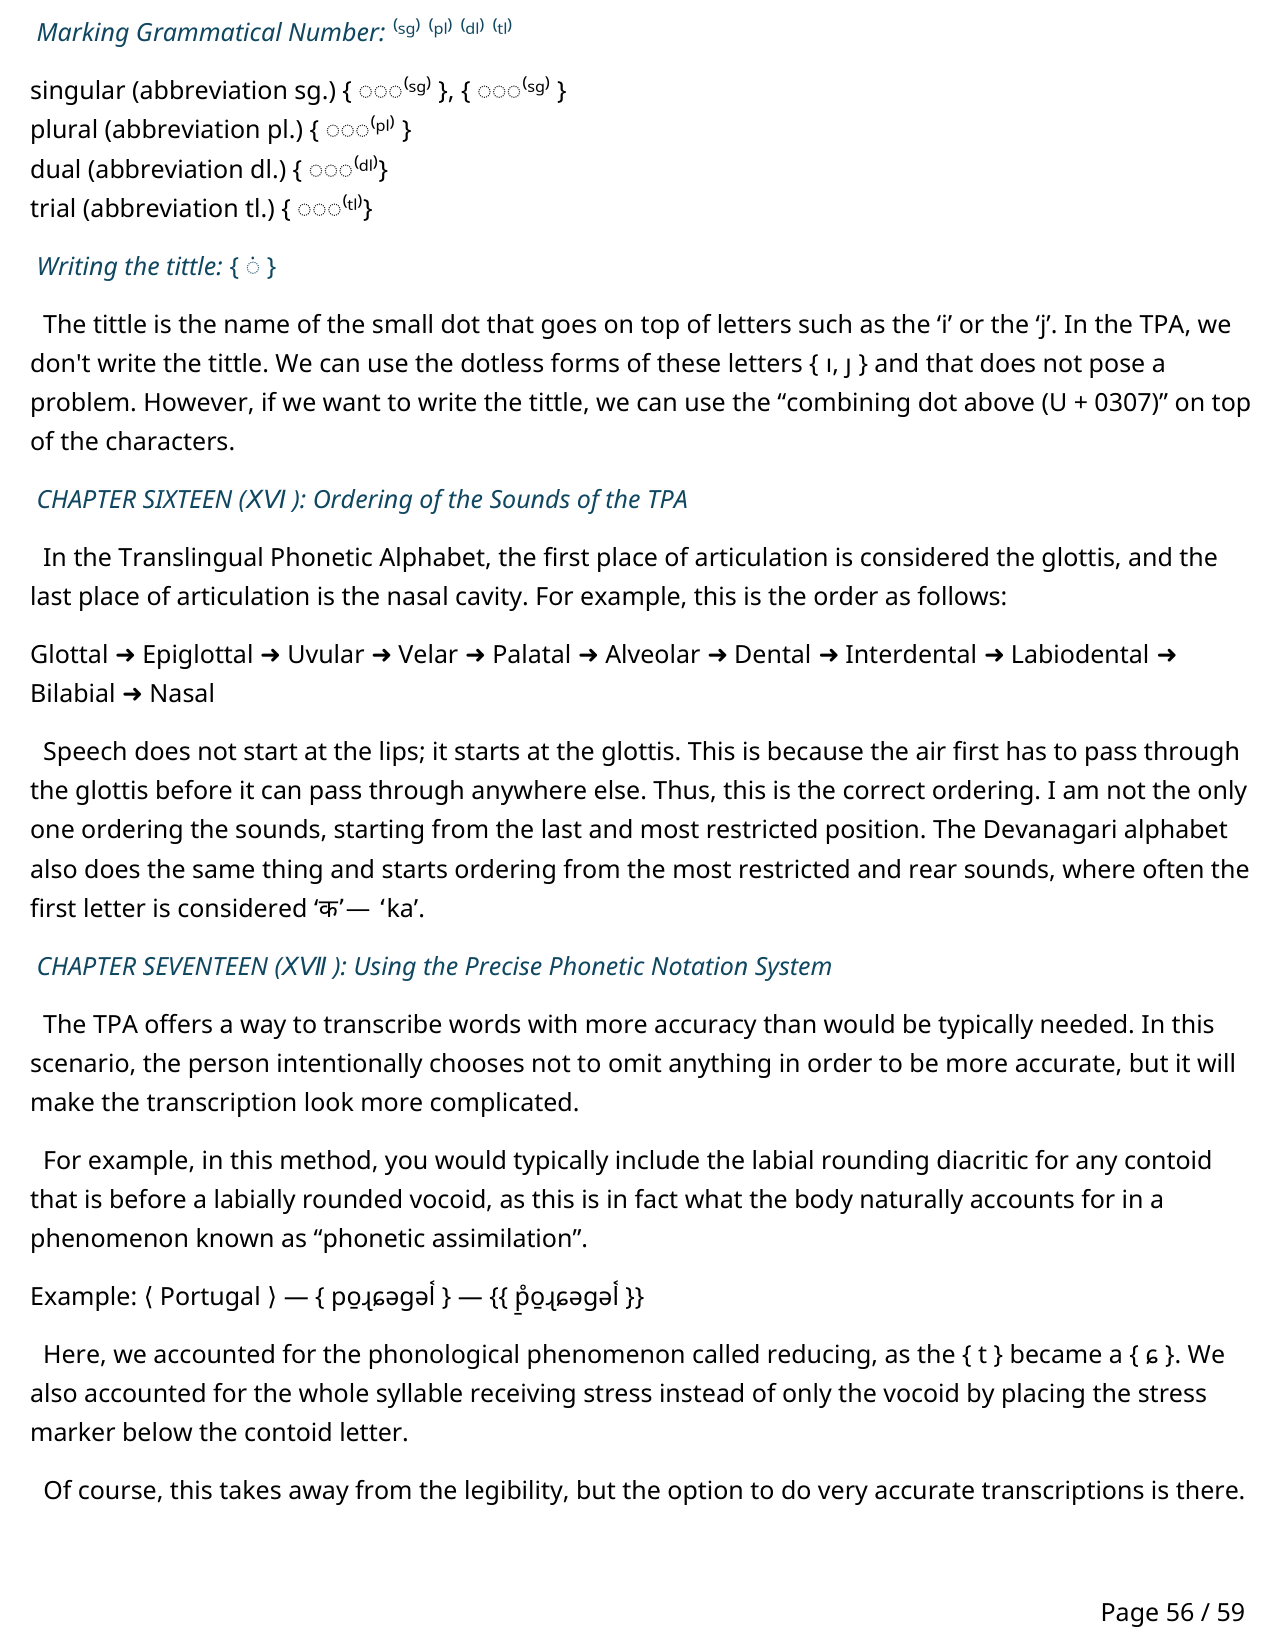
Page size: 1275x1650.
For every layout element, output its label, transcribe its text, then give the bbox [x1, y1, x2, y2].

subtitle CHAPTER SEVENTEEN (ⅩⅦ ): Using the Precise Phonetic Notation System [30, 948, 1260, 982]
text Glottal ➜ Epiglottal ➜ Uvular ➜ Velar ➜ Palatal ➜ Alveolar ➜ Dental ➜ Interdental ➜ Labiodental ➜ Bilabial ➜ Nasal [30, 637, 1260, 710]
subtitle Writing the tittle: { ◌̇ } [30, 248, 1260, 282]
text The tittle is the name of the small dot that goes on top of letters such as the ‘i’ or the ‘j’. In the TPA, we don't write the tittle. We can use the dotless forms of these letters { ı, ȷ } and that does not pose a problem. However, if we want to write the tittle, we can use the “combining dot above (U + 0307)” on top of the characters. [30, 306, 1260, 458]
text Of course, this takes away from the legibility, but the option to do very accurate transcriptions is there. [30, 1473, 1260, 1507]
text For example, in this method, you would typically include the labial rounding diacritic for any contoid that is before a labially rounded vocoid, as this is in fact what the body naturally accounts for in a phenomenon known as “phonetic assimilation”. [30, 1142, 1260, 1255]
subtitle CHAPTER SIXTEEN (ⅩⅥ ): Ordering of the Sounds of the TPA [30, 482, 1260, 516]
text Speech does not start at the lips; it starts at the glottis. This is because the air first has to pass through the glottis before it can pass through anywhere else. Thus, this is the correct ordering. I am not the only one ordering the sounds, starting from the last and most restricted position. The Devanagari alphabet also does the same thing and starts ordering from the most restricted and rear sounds, where often the first letter is considered ‘क’—‍ ‍‘ka’. [30, 734, 1260, 924]
text The TPA offers a way to transcribe words with more accuracy than would be typically needed. In this scenario, the person intentionally chooses not to omit anything in order to be more accurate, but it will make the transcription look more complicated. [30, 1006, 1260, 1119]
text In the Translingual Phonetic Alphabet, the first place of articulation is considered the glottis, and the last place of articulation is the nasal cavity. For example, this is the order as follows: [30, 539, 1260, 613]
subtitle Marking Grammatical Number: ⁽ˢᵍ⁾ ⁽ᵖˡ⁾ ⁽ᵈˡ⁾ ⁽ᵗˡ⁾ [30, 15, 1260, 49]
text singular (abbreviation sg.) { ◌◌◌⁽ˢᵍ⁾ }, { ◌◌◌⁽ˢᵍ⁾ } plural (abbreviation pl.) { ◌◌◌⁽ᵖˡ⁾ } dual (abbreviation dl.) { ◌◌◌⁽ᵈˡ⁾} trial (abbreviation tl.) { ◌◌◌⁽ᵗˡ⁾} [30, 73, 1260, 224]
text Example: ⟨ Portugal ⟩ — { po̱ɻɕəgəl᷾ } — {{ p̱̊o̱ɻɕəgəl᷾ }} [30, 1279, 1260, 1313]
text Here, we accounted for the phonological phenomenon called reducing, as the { t } became a { ɕ }. We also accounted for the whole syllable receiving stress instead of only the vocoid by placing the stress marker below the contoid letter. [30, 1337, 1260, 1449]
